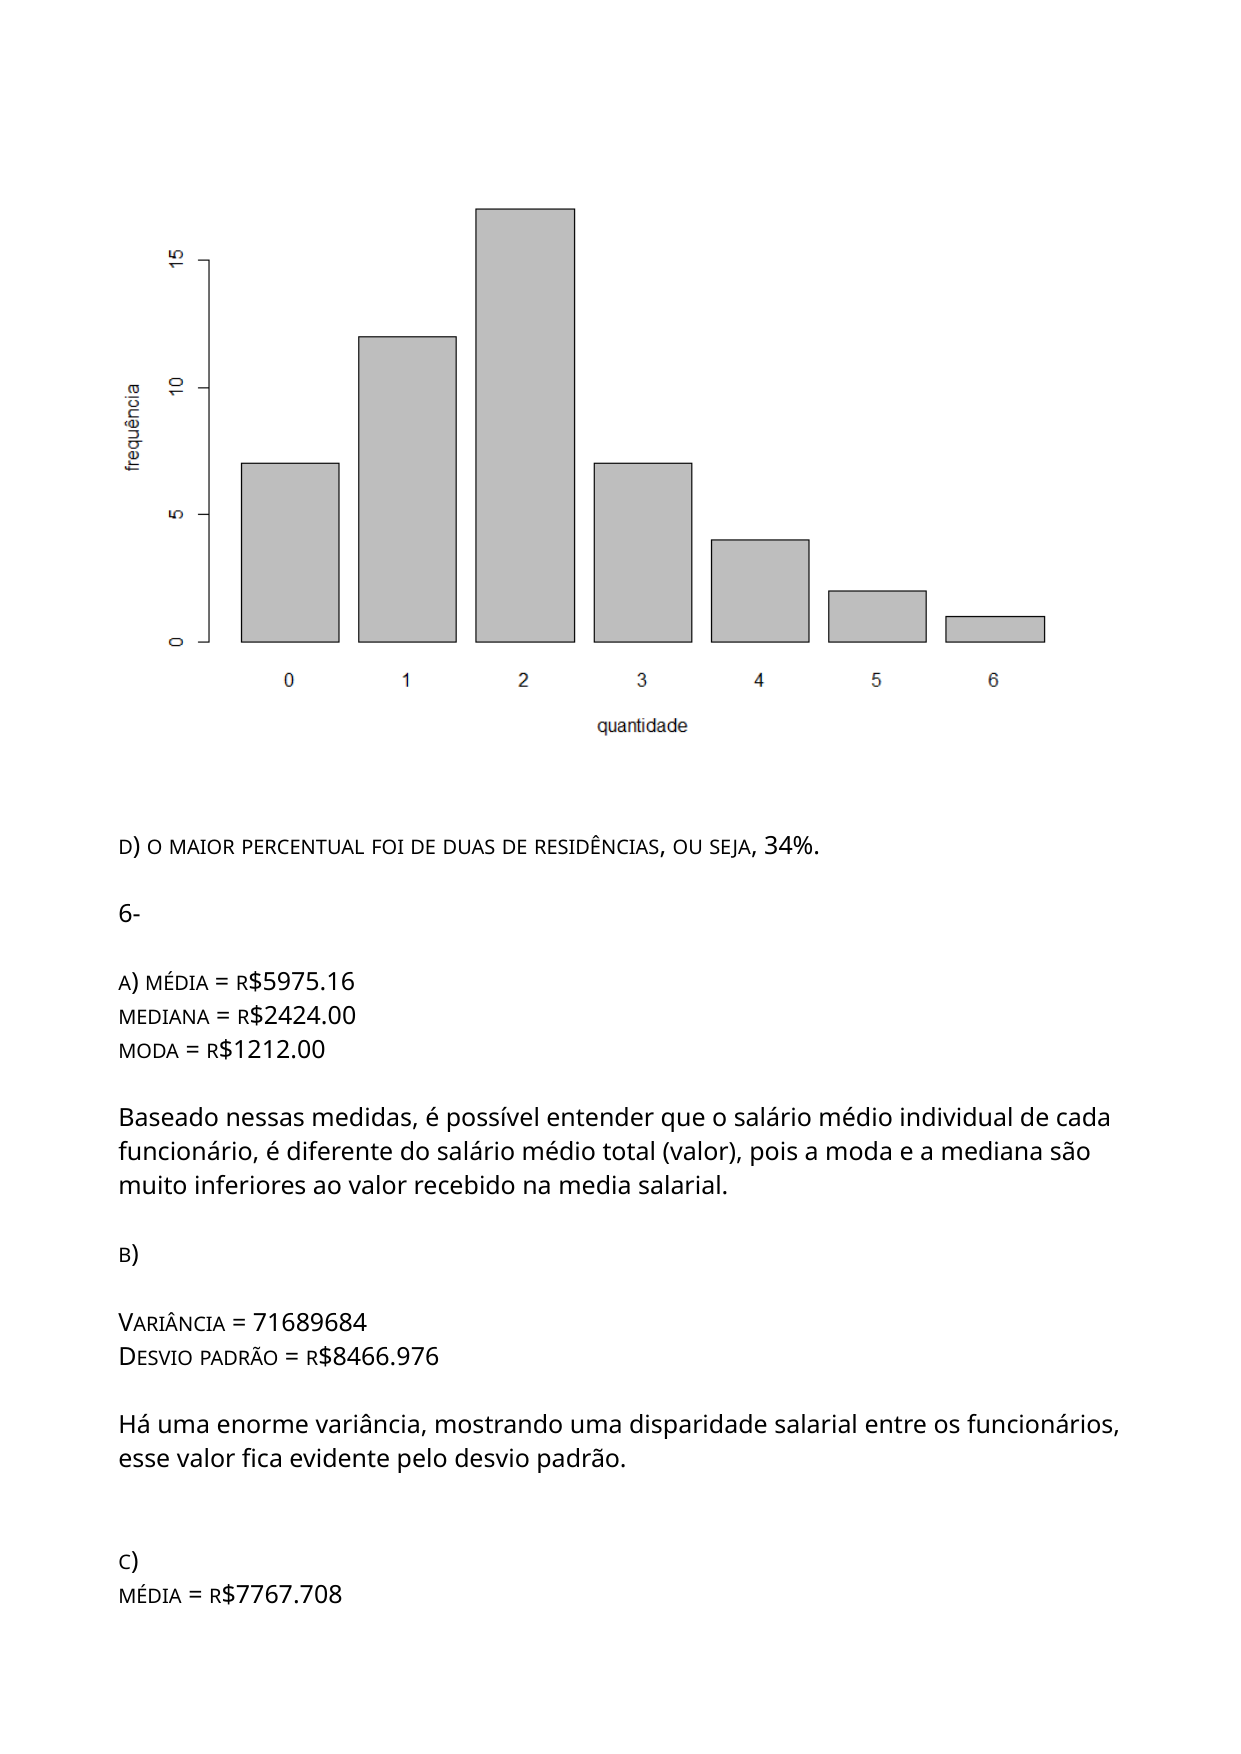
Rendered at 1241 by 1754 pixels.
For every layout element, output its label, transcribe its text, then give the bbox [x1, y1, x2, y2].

text Baseado nessas medidas, é possível entender que o salário médio individual de cada funcionário, é diferente do salário médio total (valor), pois a moda e a mediana são muito inferiores ao valor recebido na media salarial. [118, 1100, 1122, 1202]
text a) média = r$5975.16 [118, 963, 1122, 998]
text mediana = r$2424.00 [118, 998, 1122, 1032]
text moda = r$1212.00 [118, 1032, 1122, 1066]
text média = r$7767.708 [118, 1577, 1122, 1611]
text Variância = 71689684 [118, 1304, 1122, 1338]
text Desvio padrão = r$8466.976 [118, 1338, 1122, 1372]
text c) [118, 1543, 1122, 1577]
picture [118, 118, 1123, 760]
text b) [118, 1236, 1122, 1270]
text Há uma enorme variância, mostrando uma disparidade salarial entre os funcionários, esse valor fica evidente pelo desvio padrão. [118, 1406, 1122, 1474]
text 6- [118, 895, 1122, 929]
text d) o maior percentual foi de duas de residências, ou seja, 34%. [118, 827, 1122, 861]
